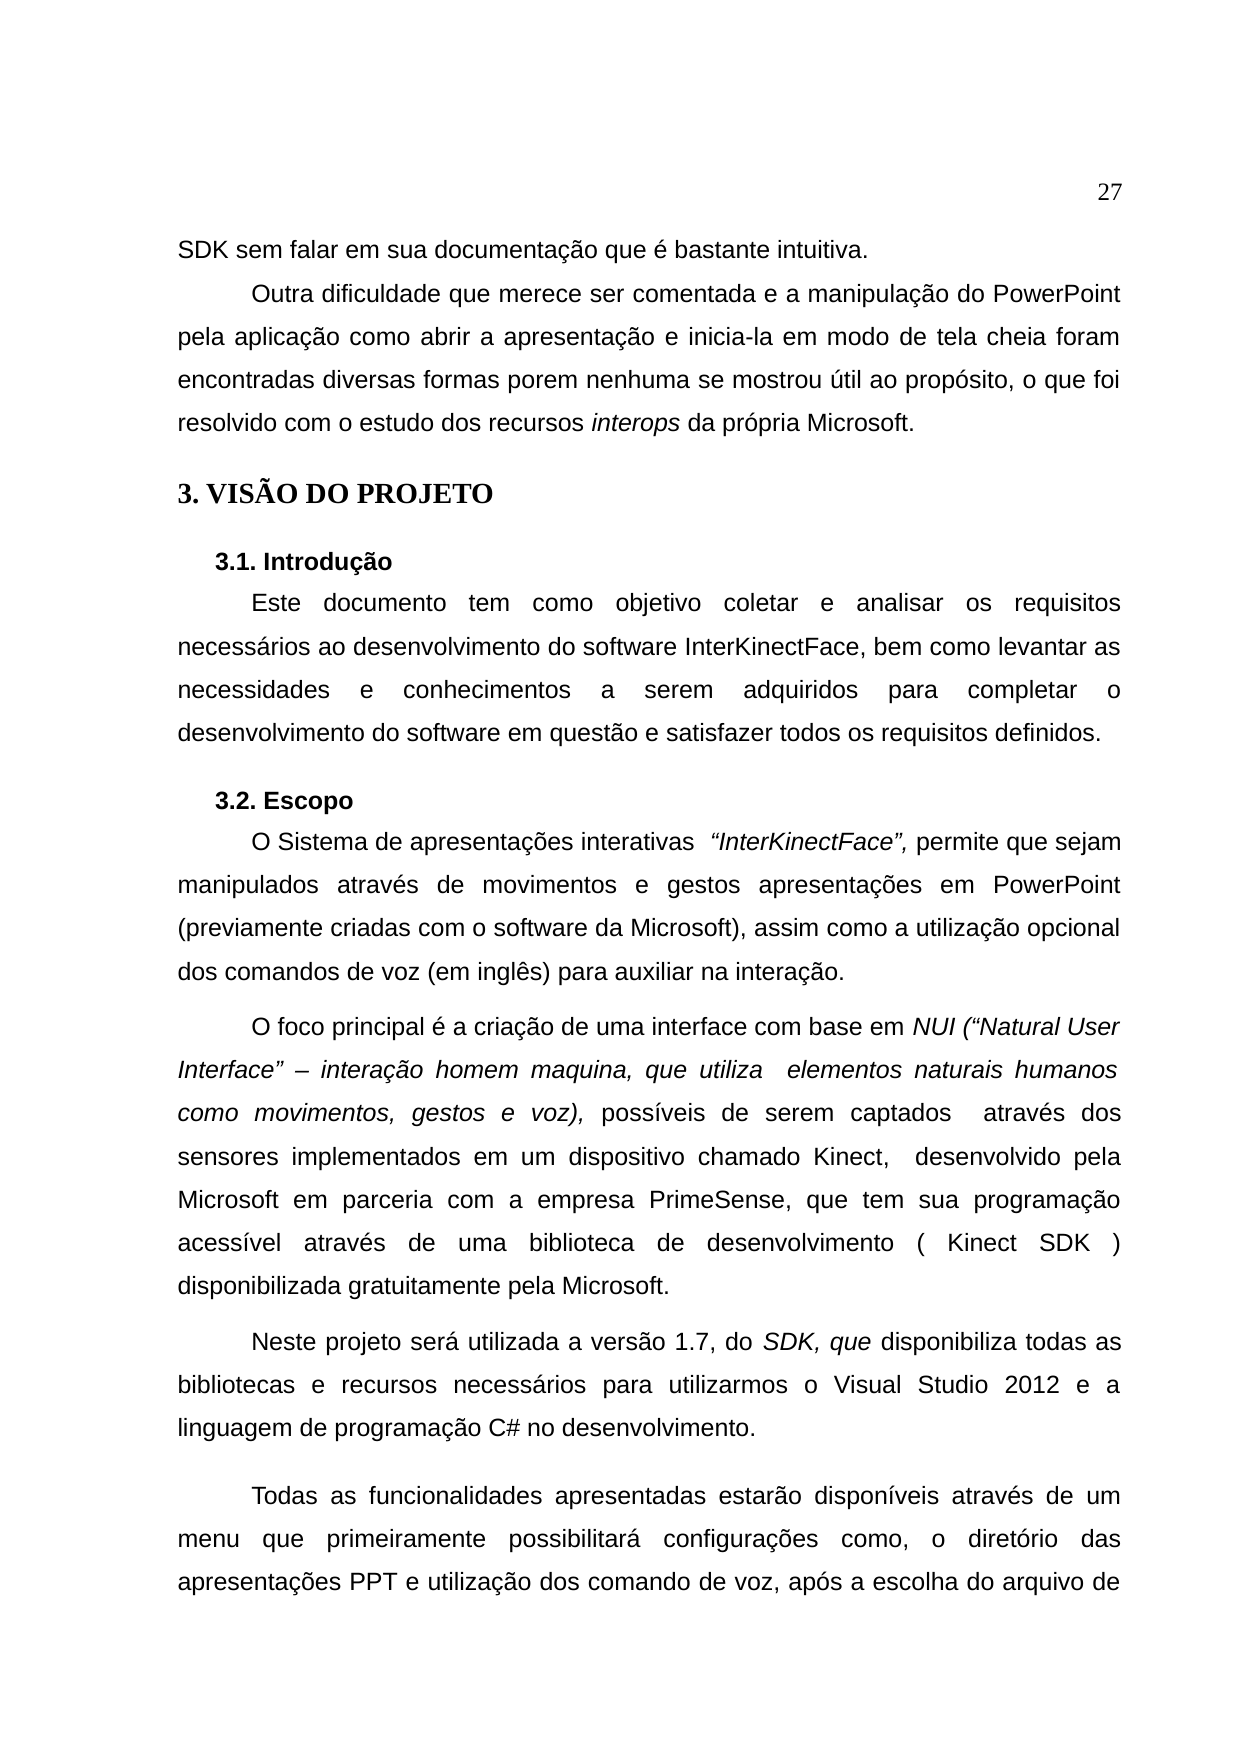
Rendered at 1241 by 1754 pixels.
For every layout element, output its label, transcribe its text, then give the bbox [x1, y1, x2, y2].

subtitle 3.1. Introdução [215, 547, 1122, 576]
text SDK sem falar em sua documentação que é bastante intuitiva. [177, 235, 1122, 264]
subtitle 3.2. Escopo [215, 786, 1122, 814]
subtitle 3. VISÃO DO PROJETO [177, 476, 1122, 509]
text Neste projeto será utilizada a versão 1.7, do SDK, que disponibiliza todas as bibliotecas e recursos necessários para utilizarmos o Visual Studio 2012 e a linguagem de programação C# no desenvolvimento. [177, 1326, 1122, 1441]
text Outra dificuldade que merece ser comentada e a manipulação do PowerPoint pela aplicação como abrir a apresentação e inicia-la em modo de tela cheia foram encontradas diversas formas porem nenhuma se mostrou útil ao propósito, o que foi resolvido com o estudo dos recursos interops da própria Microsoft. [177, 278, 1122, 437]
text O Sistema de apresentações interativas “InterKinectFace”, permite que sejam manipulados através de movimentos e gestos apresentações em PowerPoint (previamente criadas com o software da Microsoft), assim como a utilização opcional dos comandos de voz (em inglês) para auxiliar na interação. [177, 827, 1122, 985]
text Este documento tem como objetivo coletar e analisar os requisitos necessários ao desenvolvimento do software InterKinectFace, bem como levantar as necessidades e conhecimentos a serem adquiridos para completar o desenvolvimento do software em questão e satisfazer todos os requisitos definidos. [177, 588, 1122, 746]
text O foco principal é a criação de uma interface com base em NUI (“Natural User Interface” – interação homem maquina, que utiliza elementos naturais humanos como movimentos, gestos e voz), possíveis de serem captados através dos sensores implementados em um dispositivo chamado Kinect, desenvolvido pela Microsoft em parceria com a empresa PrimeSense, que tem sua programação acessível através de uma biblioteca de desenvolvimento ( Kinect SDK ) disponibilizada gratuitamente pela Microsoft. [177, 1012, 1122, 1299]
text Todas as funcionalidades apresentadas estarão disponíveis através de um menu que primeiramente possibilitará configurações como, o diretório das apresentações PPT e utilização dos comando de voz, após a escolha do arquivo de [177, 1481, 1122, 1596]
